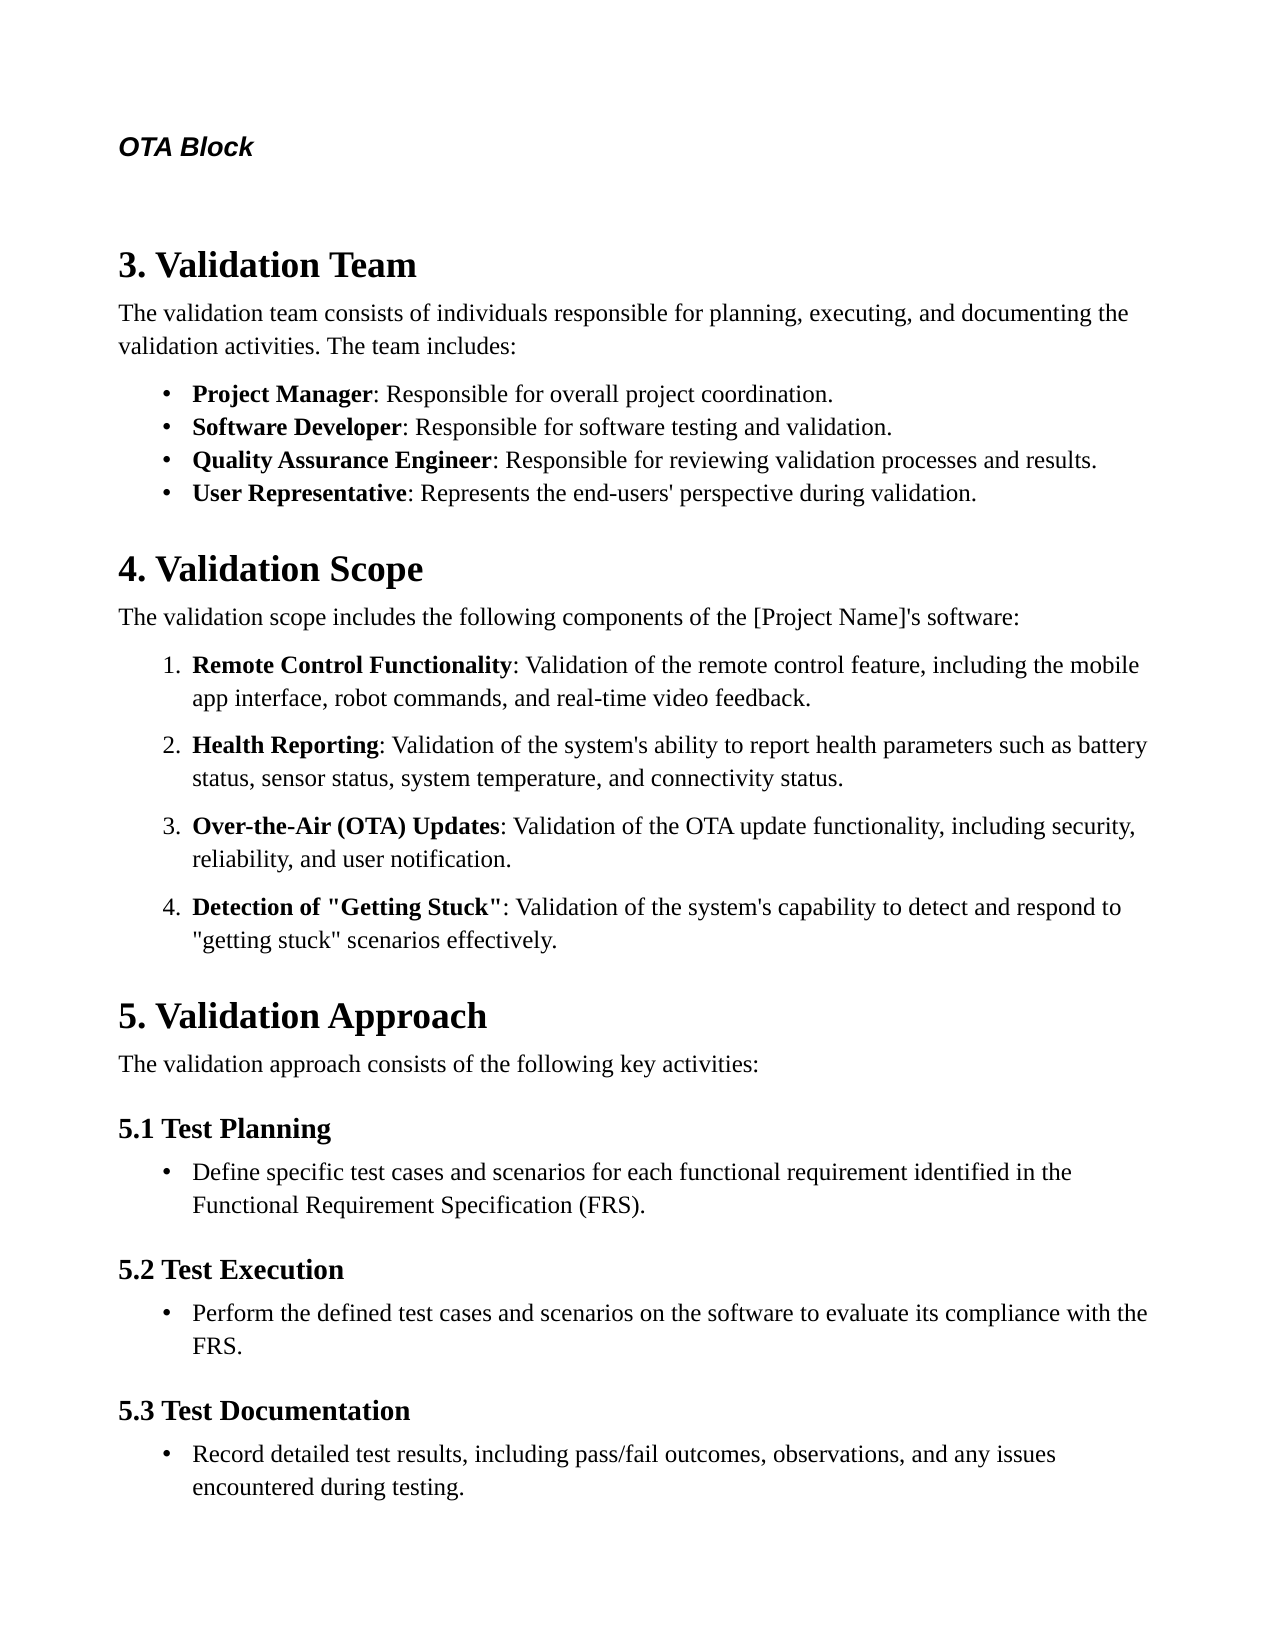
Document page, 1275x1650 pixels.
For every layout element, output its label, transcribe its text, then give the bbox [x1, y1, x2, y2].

list Project Manager: Responsible for overall project coordination. [162, 379, 1157, 408]
subtitle 5.2 Test Execution [118, 1252, 1157, 1286]
subtitle 5.3 Test Documentation [118, 1393, 1157, 1427]
text The validation team consists of individuals responsible for planning, executing, and documenting the validation activities. The team includes: [118, 298, 1157, 360]
list Over-the-Air (OTA) Updates: Validation of the OTA update functionality, including security, reliability, and user notification. [162, 811, 1157, 873]
list Remote Control Functionality: Validation of the remote control feature, including the mobile app interface, robot commands, and real-time video feedback. [162, 650, 1157, 712]
list Perform the defined test cases and scenarios on the software to evaluate its compliance with the FRS. [162, 1298, 1157, 1360]
subtitle 5.1 Test Planning [118, 1111, 1157, 1144]
list Record detailed test results, including pass/fail outcomes, observations, and any issues encountered during testing. [162, 1439, 1157, 1501]
list Quality Assurance Engineer: Responsible for reviewing validation processes and results. [162, 445, 1157, 474]
list Define specific test cases and scenarios for each functional requirement identified in the Functional Requirement Specification (FRS). [162, 1157, 1157, 1219]
subtitle 4. Validation Scope [118, 547, 1157, 590]
text The validation scope includes the following components of the [Project Name]'s software: [118, 602, 1157, 631]
text The validation approach consists of the following key activities: [118, 1049, 1157, 1077]
list Detection of "Getting Stuck": Validation of the system's capability to detect and respond to "getting stuck" scenarios effectively. [162, 892, 1157, 953]
subtitle OTA Block [118, 131, 1157, 162]
list User Representative: Represents the end-users' perspective during validation. [162, 478, 1157, 507]
list Software Developer: Responsible for software testing and validation. [162, 412, 1157, 441]
subtitle 5. Validation Approach [118, 993, 1157, 1036]
list Health Reporting: Validation of the system's ability to report health parameters such as battery status, sensor status, system temperature, and connectivity status. [162, 730, 1157, 792]
subtitle 3. Validation Team [118, 243, 1157, 286]
